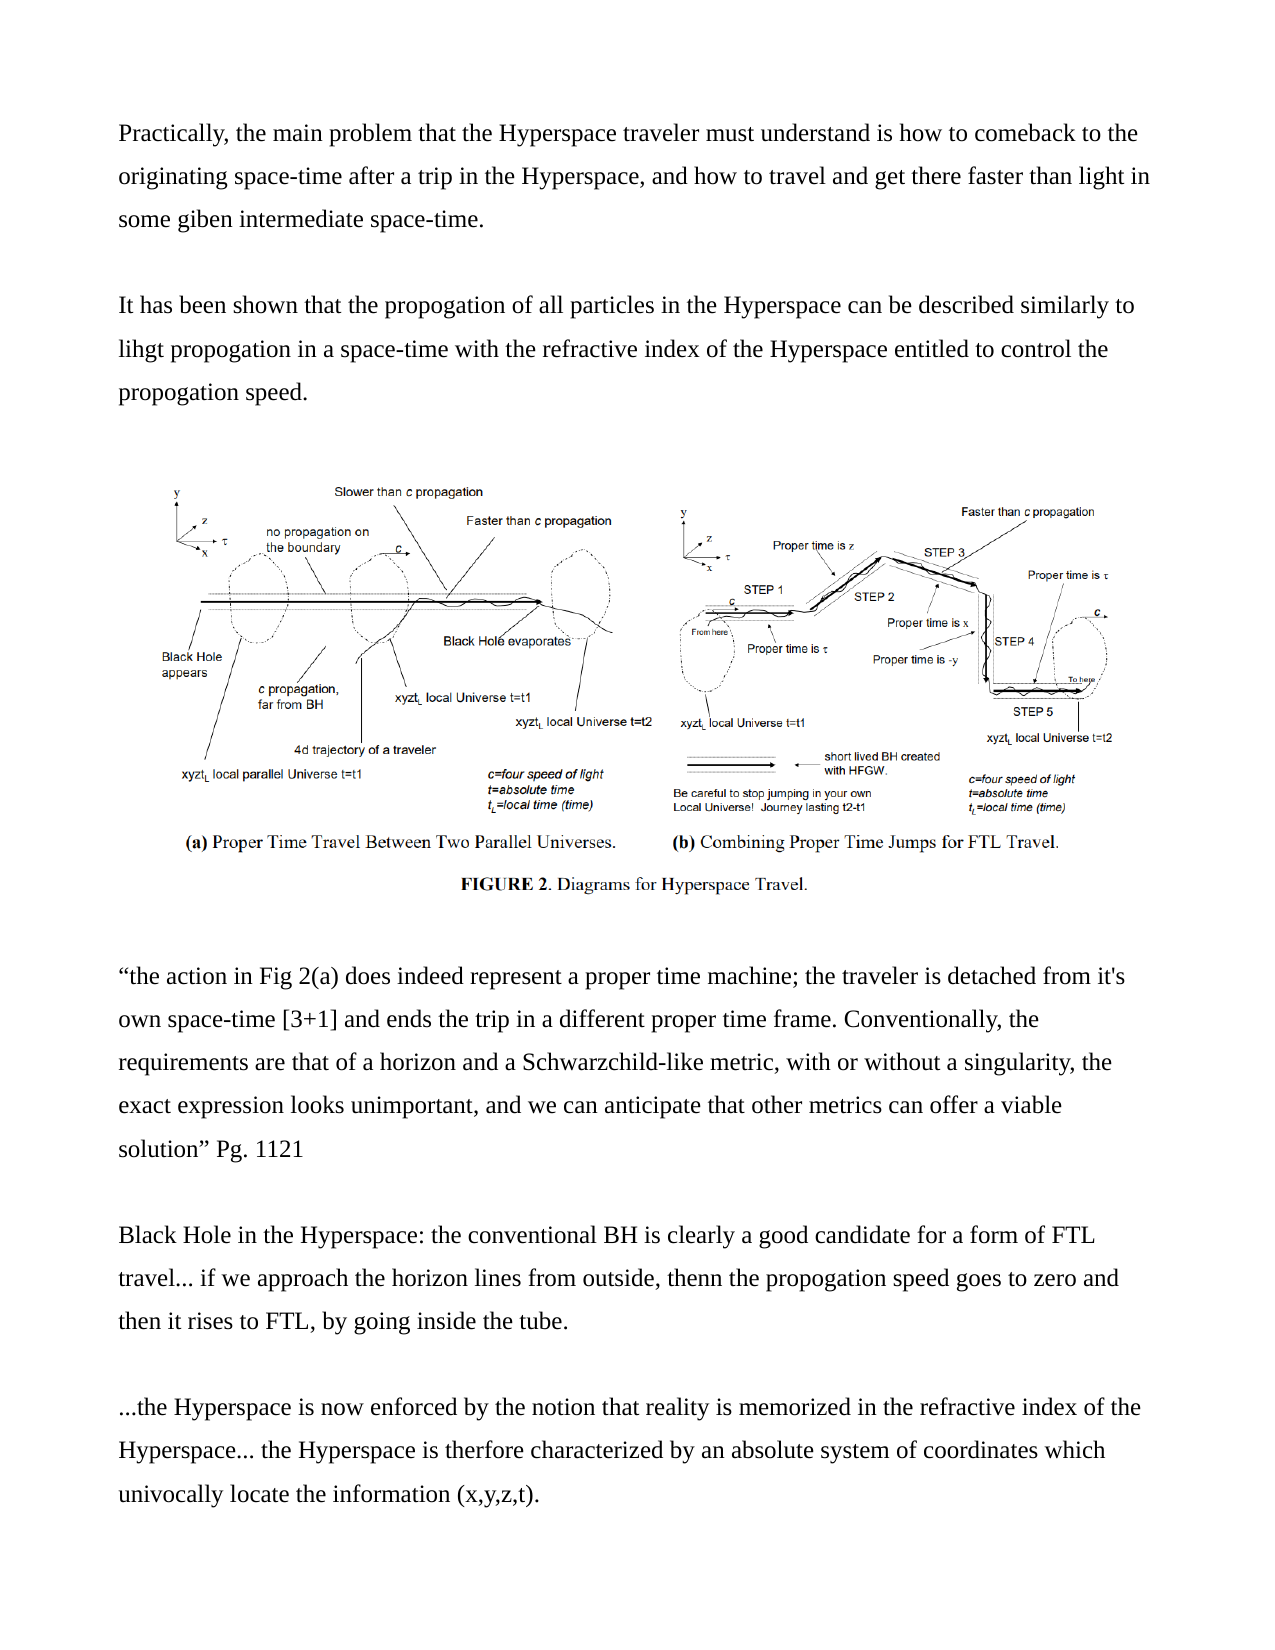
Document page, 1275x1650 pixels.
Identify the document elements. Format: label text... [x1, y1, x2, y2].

text It has been shown that the propogation of all particles in the Hyperspace can be described similarly to lihgt propogation in a space-time with the refractive index of the Hyperspace entitled to control the propogation speed. [118, 291, 1157, 406]
text ...the Hyperspace is now enforced by the notion that reality is memorized in the refractive index of the Hyperspace... the Hyperspace is therfore characterized by an absolute system of coordinates which univocally locate the information (x,y,z,t). [118, 1392, 1157, 1507]
picture [149, 463, 1126, 904]
text “the action in Fig 2(a) does indeed represent a proper time machine; the traveler is detached from it's own space-time [3+1] and ends the trip in a different proper time frame. Conventionally, the requirements are that of a horizon and a Schwarzchild-like metric, with or without a singularity, the exact expression looks unimportant, and we can anticipate that other metrics can offer a viable solution” Pg. 1121 [118, 961, 1157, 1162]
text Practically, the main problem that the Hyperspace traveler must understand is how to comeback to the originating space-time after a trip in the Hyperspace, and how to travel and get there faster than light in some giben intermediate space-time. [118, 118, 1157, 233]
text Black Hole in the Hyperspace: the conventional BH is clearly a good candidate for a form of FTL travel... if we approach the horizon lines from outside, thenn the propogation speed goes to zero and then it rises to FTL, by going inside the tube. [118, 1220, 1157, 1335]
